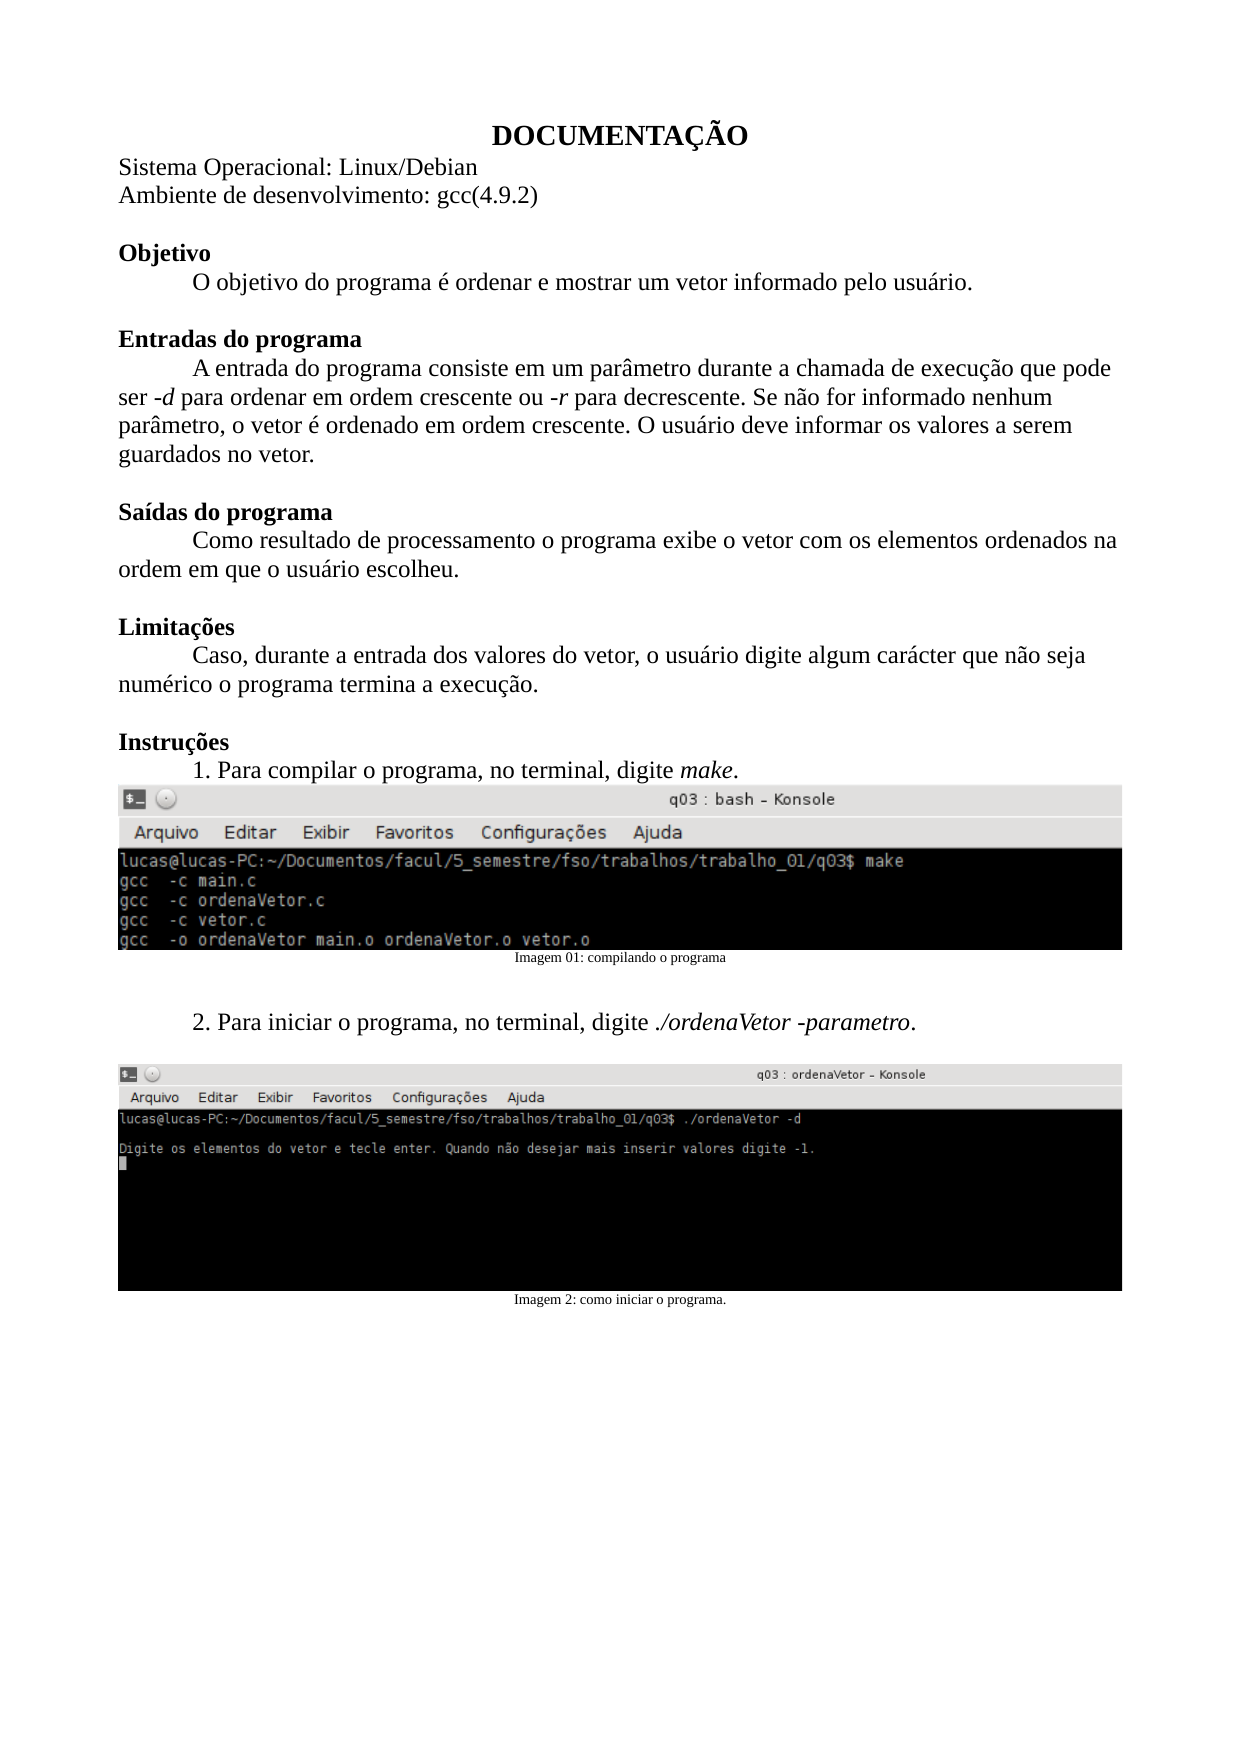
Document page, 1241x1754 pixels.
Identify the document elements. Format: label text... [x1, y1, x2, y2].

text Entradas do programa [118, 324, 1122, 353]
text Instruções [118, 727, 1122, 755]
text Caso, durante a entrada dos valores do vetor, o usuário digite algum carácter que não seja numérico o programa termina a execução. [118, 640, 1122, 698]
text Imagem 2: como iniciar o programa. [118, 1291, 1122, 1319]
text DOCUMENTAÇÃO [118, 118, 1122, 152]
text Objetivo [118, 238, 1122, 267]
text Sistema Operacional: Linux/Debian [118, 152, 1122, 180]
text O objetivo do programa é ordenar e mostrar um vetor informado pelo usuário. [118, 267, 1122, 295]
picture [118, 784, 1123, 950]
text Como resultado de processamento o programa exibe o vetor com os elementos ordenados na ordem em que o usuário escolheu. [118, 525, 1122, 583]
text 1. Para compilar o programa, no terminal, digite make. [118, 755, 1122, 784]
text Limitações [118, 612, 1122, 640]
text Ambiente de desenvolvimento: gcc(4.9.2) [118, 180, 1122, 209]
picture [118, 1064, 1123, 1291]
text Saídas do programa [118, 497, 1122, 525]
text A entrada do programa consiste em um parâmetro durante a chamada de execução que pode ser -d para ordenar em ordem crescente ou -r para decrescente. Se não for informado nenhum parâmetro, o vetor é ordenado em ordem crescente. O usuário deve informar os valores a serem guardados no vetor. [118, 353, 1122, 468]
text 2. Para iniciar o programa, no terminal, digite ./ordenaVetor -parametro. [118, 1007, 1122, 1036]
text Imagem 01: compilando o programa [118, 950, 1122, 978]
